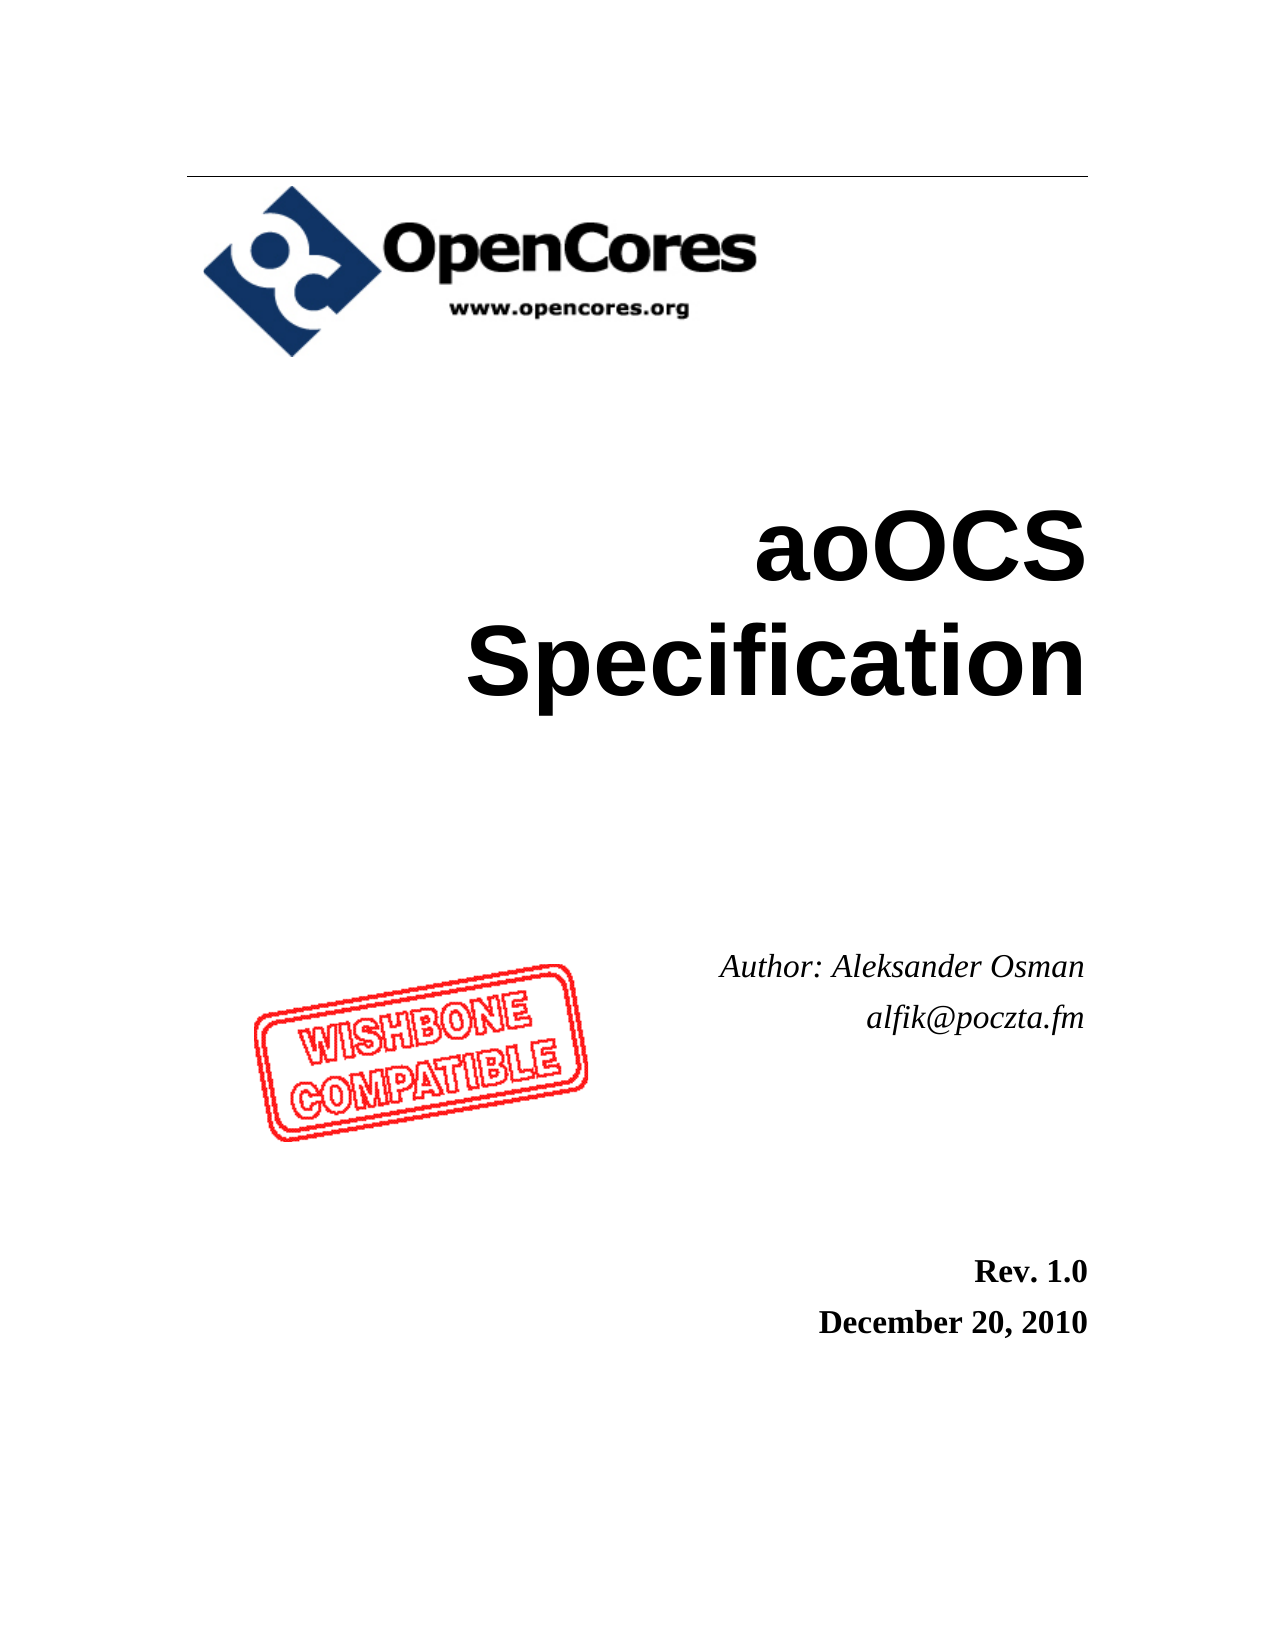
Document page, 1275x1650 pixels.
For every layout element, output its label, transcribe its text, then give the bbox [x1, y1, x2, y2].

text [187, 998, 251, 1036]
text alfik@poczta.fm [590, 998, 1088, 1036]
title aoOCS Specification [187, 486, 1088, 716]
text Rev. 1.0 [187, 1252, 1088, 1290]
text December 20, 2010 [187, 1303, 1088, 1341]
picture [203, 186, 757, 357]
text Author: Aleksander Osman [187, 947, 1088, 1144]
